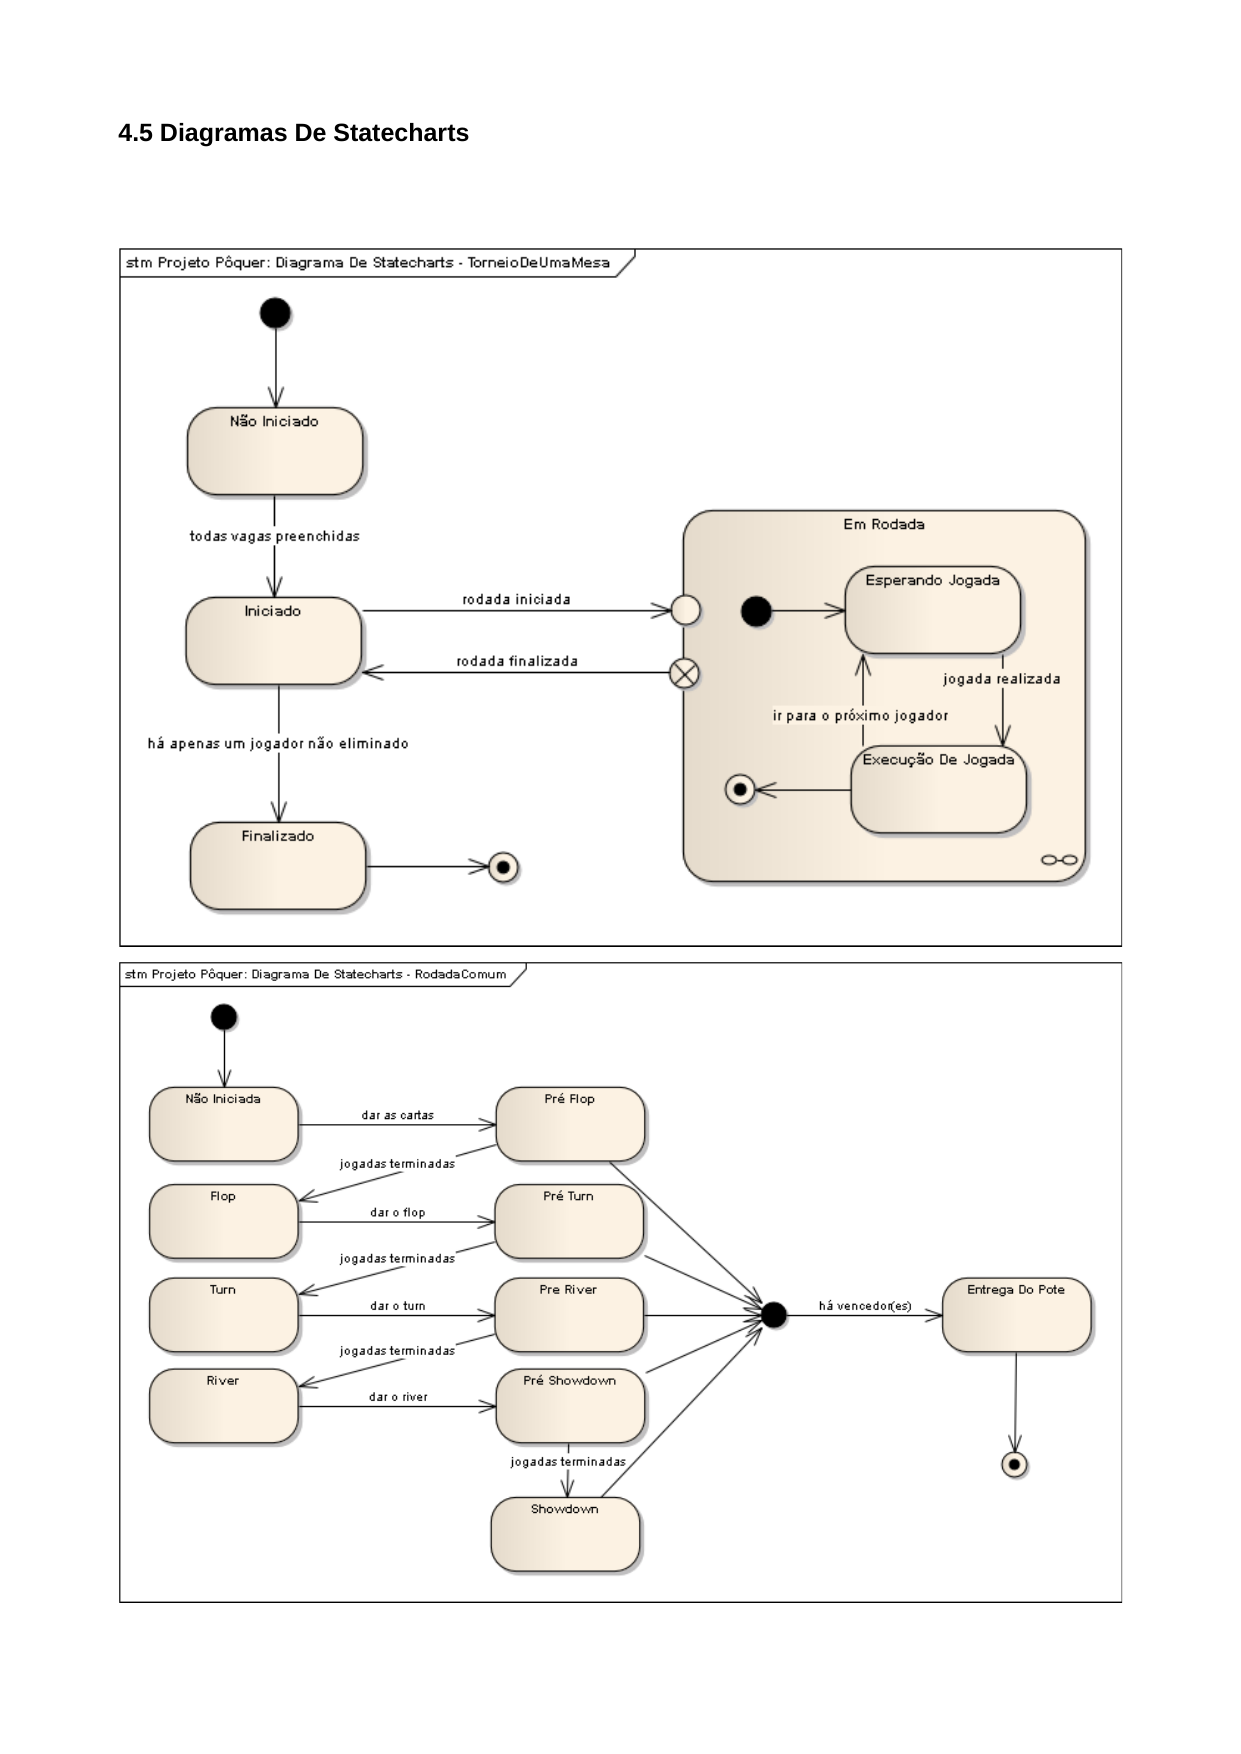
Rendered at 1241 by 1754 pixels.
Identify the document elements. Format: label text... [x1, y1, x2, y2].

text 4.5 Diagramas De Statecharts [118, 118, 1122, 147]
picture [118, 247, 1123, 947]
picture [118, 961, 1123, 1603]
